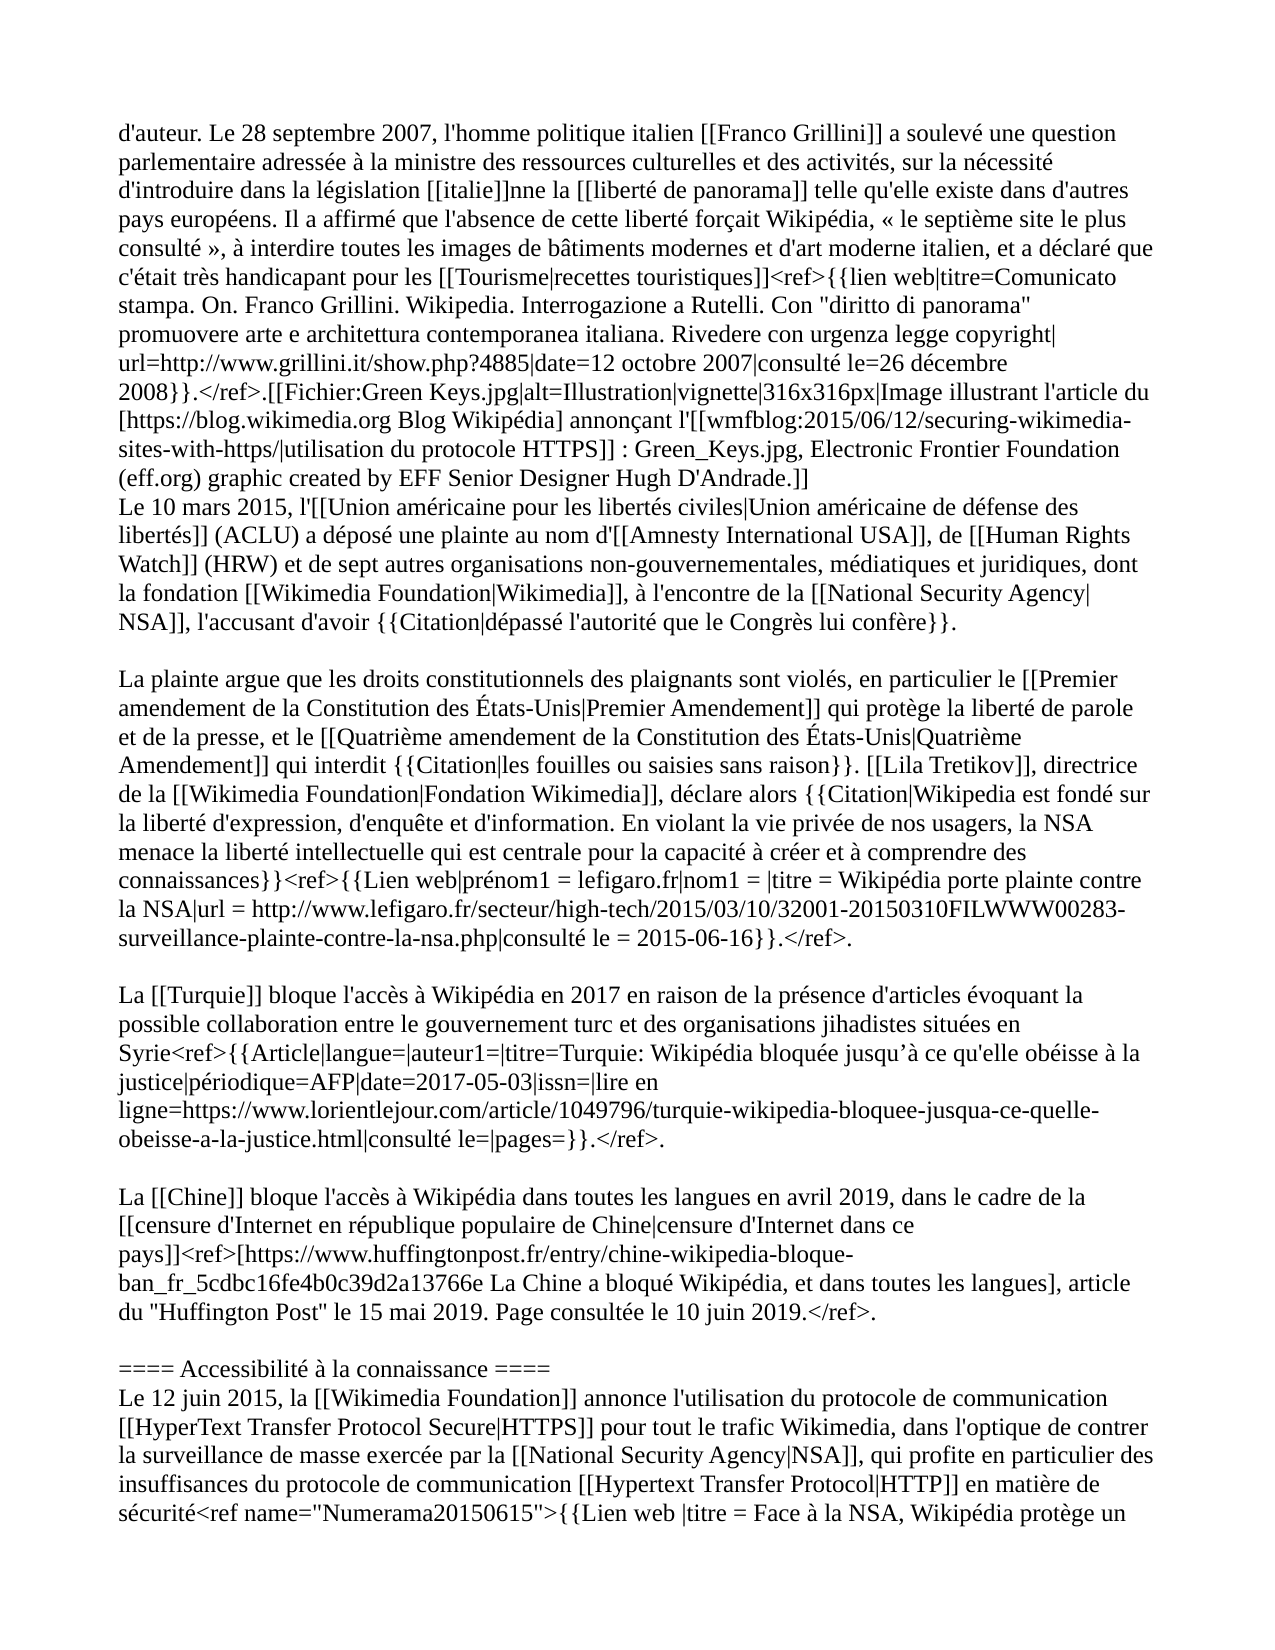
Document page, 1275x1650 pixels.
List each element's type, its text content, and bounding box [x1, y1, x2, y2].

text La plainte argue que les droits constitutionnels des plaignants sont violés, en particulier le [[Premier amendement de la Constitution des États-Unis|Premier Amendement]] qui protège la liberté de parole et de la presse, et le [[Quatrième amendement de la Constitution des États-Unis|Quatrième Amendement]] qui interdit {{Citation|les fouilles ou saisies sans raison}}. [[Lila Tretikov]], directrice de la [[Wikimedia Foundation|Fondation Wikimedia]], déclare alors {{Citation|Wikipedia est fondé sur la liberté d'expression, d'enquête et d'information. En violant la vie privée de nos usagers, la NSA menace la liberté intellectuelle qui est centrale pour la capacité à créer et à comprendre des connaissances}}<ref>{{Lien web|prénom1 = lefigaro.fr|nom1 = |titre = Wikipédia porte plainte contre la NSA|url = http://www.lefigaro.fr/secteur/high-tech/2015/03/10/32001-20150310FILWWW00283-surveillance-plainte-contre-la-nsa.php|consulté le = 2015-06-16}}.</ref>. [118, 664, 1157, 952]
text ==== Accessibilité à la connaissance ==== [118, 1354, 1157, 1383]
text Le 10 mars 2015, l'[[Union américaine pour les libertés civiles|Union américaine de défense des libertés]] (ACLU) a déposé une plainte au nom d'[[Amnesty International USA]], de [[Human Rights Watch]] (HRW) et de sept autres organisations non-gouvernementales, médiatiques et juridiques, dont la fondation [[Wikimedia Foundation|Wikimedia]], à l'encontre de la [[National Security Agency|NSA]], l'accusant d'avoir {{Citation|dépassé l'autorité que le Congrès lui confère}}. [118, 492, 1157, 636]
text Le 12 juin 2015, la [[Wikimedia Foundation]] annonce l'utilisation du protocole de communication [[HyperText Transfer Protocol Secure|HTTPS]] pour tout le trafic Wikimedia, dans l'optique de contrer la surveillance de masse exercée par la [[National Security Agency|NSA]], qui profite en particulier des insuffisances du protocole de communication [[Hypertext Transfer Protocol|HTTP]] en matière de sécurité<ref name="Numerama20150615">{{Lien web |titre = Face à la NSA, Wikipédia protège un [118, 1383, 1157, 1527]
text La [[Chine]] bloque l'accès à Wikipédia dans toutes les langues en avril 2019, dans le cadre de la [[censure d'Internet en république populaire de Chine|censure d'Internet dans ce pays]]<ref>[https://www.huffingtonpost.fr/entry/chine-wikipedia-bloque-ban_fr_5cdbc16fe4b0c39d2a13766e La Chine a bloqué Wikipédia, et dans toutes les langues], article du ''Huffington Post'' le 15 mai 2019. Page consultée le 10 juin 2019.</ref>. [118, 1182, 1157, 1326]
text d'auteur. Le 28 septembre 2007, l'homme politique italien [[Franco Grillini]] a soulevé une question parlementaire adressée à la ministre des ressources culturelles et des activités, sur la nécessité d'introduire dans la législation [[italie]]nne la [[liberté de panorama]] telle qu'elle existe dans d'autres pays européens. Il a affirmé que l'absence de cette liberté forçait Wikipédia, « le septième site le plus consulté », à interdire toutes les images de bâtiments modernes et d'art moderne italien, et a déclaré que c'était très handicapant pour les [[Tourisme|recettes touristiques]]<ref>{{lien web|titre=Comunicato stampa. On. Franco Grillini. Wikipedia. Interrogazione a Rutelli. Con "diritto di panorama" promuovere arte e architettura contemporanea italiana. Rivedere con urgenza legge copyright|url=http://www.grillini.it/show.php?4885|date=12 octobre 2007|consulté le=26 décembre 2008}}.</ref>.[[Fichier:Green Keys.jpg|alt=Illustration|vignette|316x316px|Image illustrant l'article du [https://blog.wikimedia.org Blog Wikipédia] annonçant l'[[wmfblog:2015/06/12/securing-wikimedia-sites-with-https/|utilisation du protocole HTTPS]] : Green_Keys.jpg, Electronic Frontier Foundation (eff.org) graphic created by EFF Senior Designer Hugh D'Andrade.]] [118, 118, 1157, 492]
text La [[Turquie]] bloque l'accès à Wikipédia en 2017 en raison de la présence d'articles évoquant la possible collaboration entre le gouvernement turc et des organisations jihadistes situées en Syrie<ref>{{Article|langue=|auteur1=|titre=Turquie: Wikipédia bloquée jusqu’à ce qu'elle obéisse à la justice|périodique=AFP|date=2017-05-03|issn=|lire en ligne=https://www.lorientlejour.com/article/1049796/turquie-wikipedia-bloquee-jusqua-ce-quelle-obeisse-a-la-justice.html|consulté le=|pages=}}.</ref>. [118, 981, 1157, 1153]
